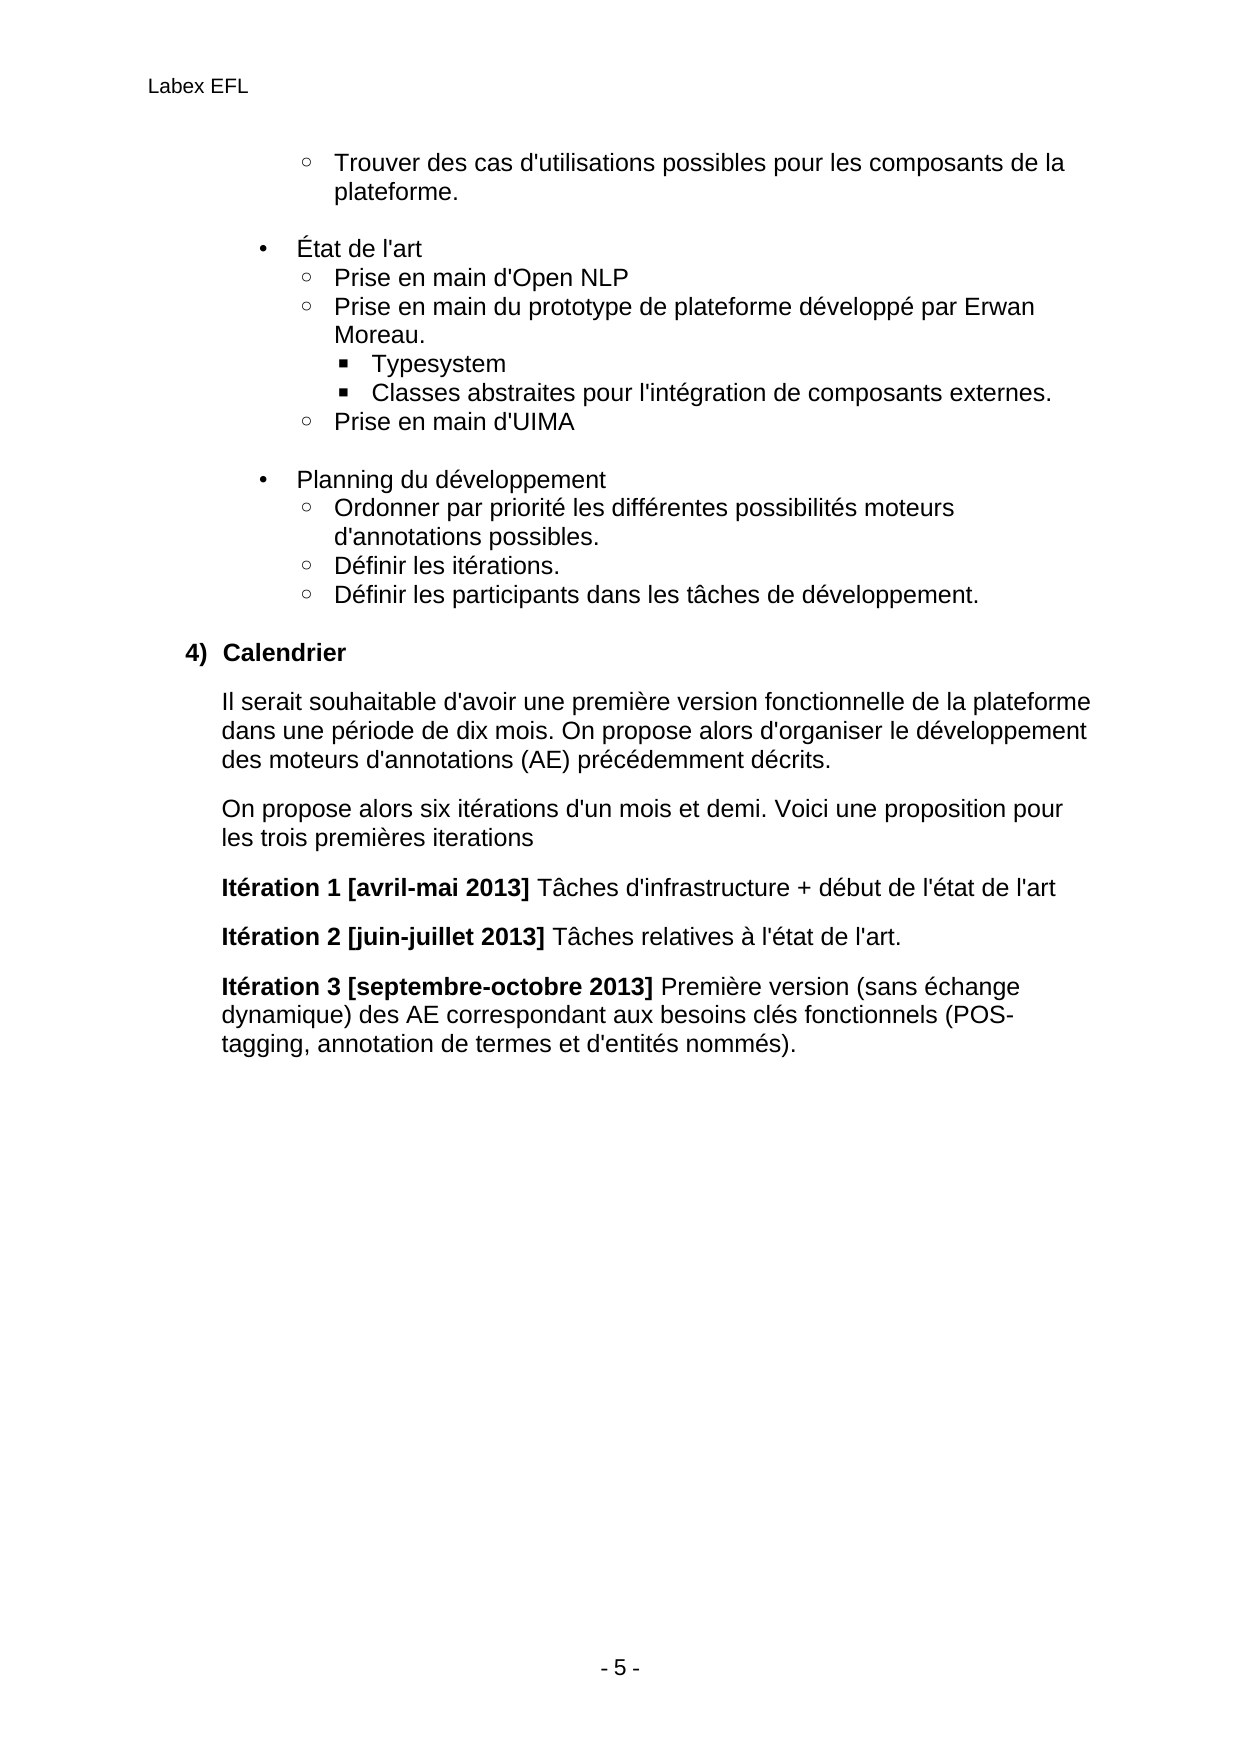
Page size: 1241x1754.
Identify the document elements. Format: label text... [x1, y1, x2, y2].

list Typesystem [334, 349, 1093, 378]
list Définir les participants dans les tâches de développement. [296, 580, 1093, 609]
list Prise en main d'UIMA [296, 407, 1093, 436]
list Classes abstraites pour l'intégration de composants externes. [334, 378, 1093, 407]
text Itération 1 [avril-mai 2013] Tâches d'infrastructure + début de l'état de l'art [221, 872, 1093, 901]
text Il serait souhaitable d'avoir une première version fonctionnelle de la plateforme dans une période de dix mois. On propose alors d'organiser le développement des moteurs d'annotations (AE) précédemment décrits. [221, 687, 1093, 773]
list Ordonner par priorité les différentes possibilités moteurs d'annotations possibles. [296, 493, 1093, 551]
list Prise en main d'Open NLP [296, 263, 1093, 292]
list Prise en main du prototype de plateforme développé par Erwan Moreau. [296, 292, 1093, 349]
list Planning du développement [259, 464, 1093, 493]
list Calendrier [185, 637, 1093, 666]
text Itération 2 [juin-juillet 2013] Tâches relatives à l'état de l'art. [221, 922, 1093, 951]
list Trouver des cas d'utilisations possibles pour les composants de la plateforme. [296, 148, 1093, 205]
list État de l'art [259, 234, 1093, 263]
text Itération 3 [septembre-octobre 2013] Première version (sans échange dynamique) des AE correspondant aux besoins clés fonctionnels (POS-tagging, annotation de termes et d'entités nommés). [221, 972, 1093, 1058]
text On propose alors six itérations d'un mois et demi. Voici une proposition pour les trois premières iterations [221, 794, 1093, 852]
list Définir les itérations. [296, 551, 1093, 580]
